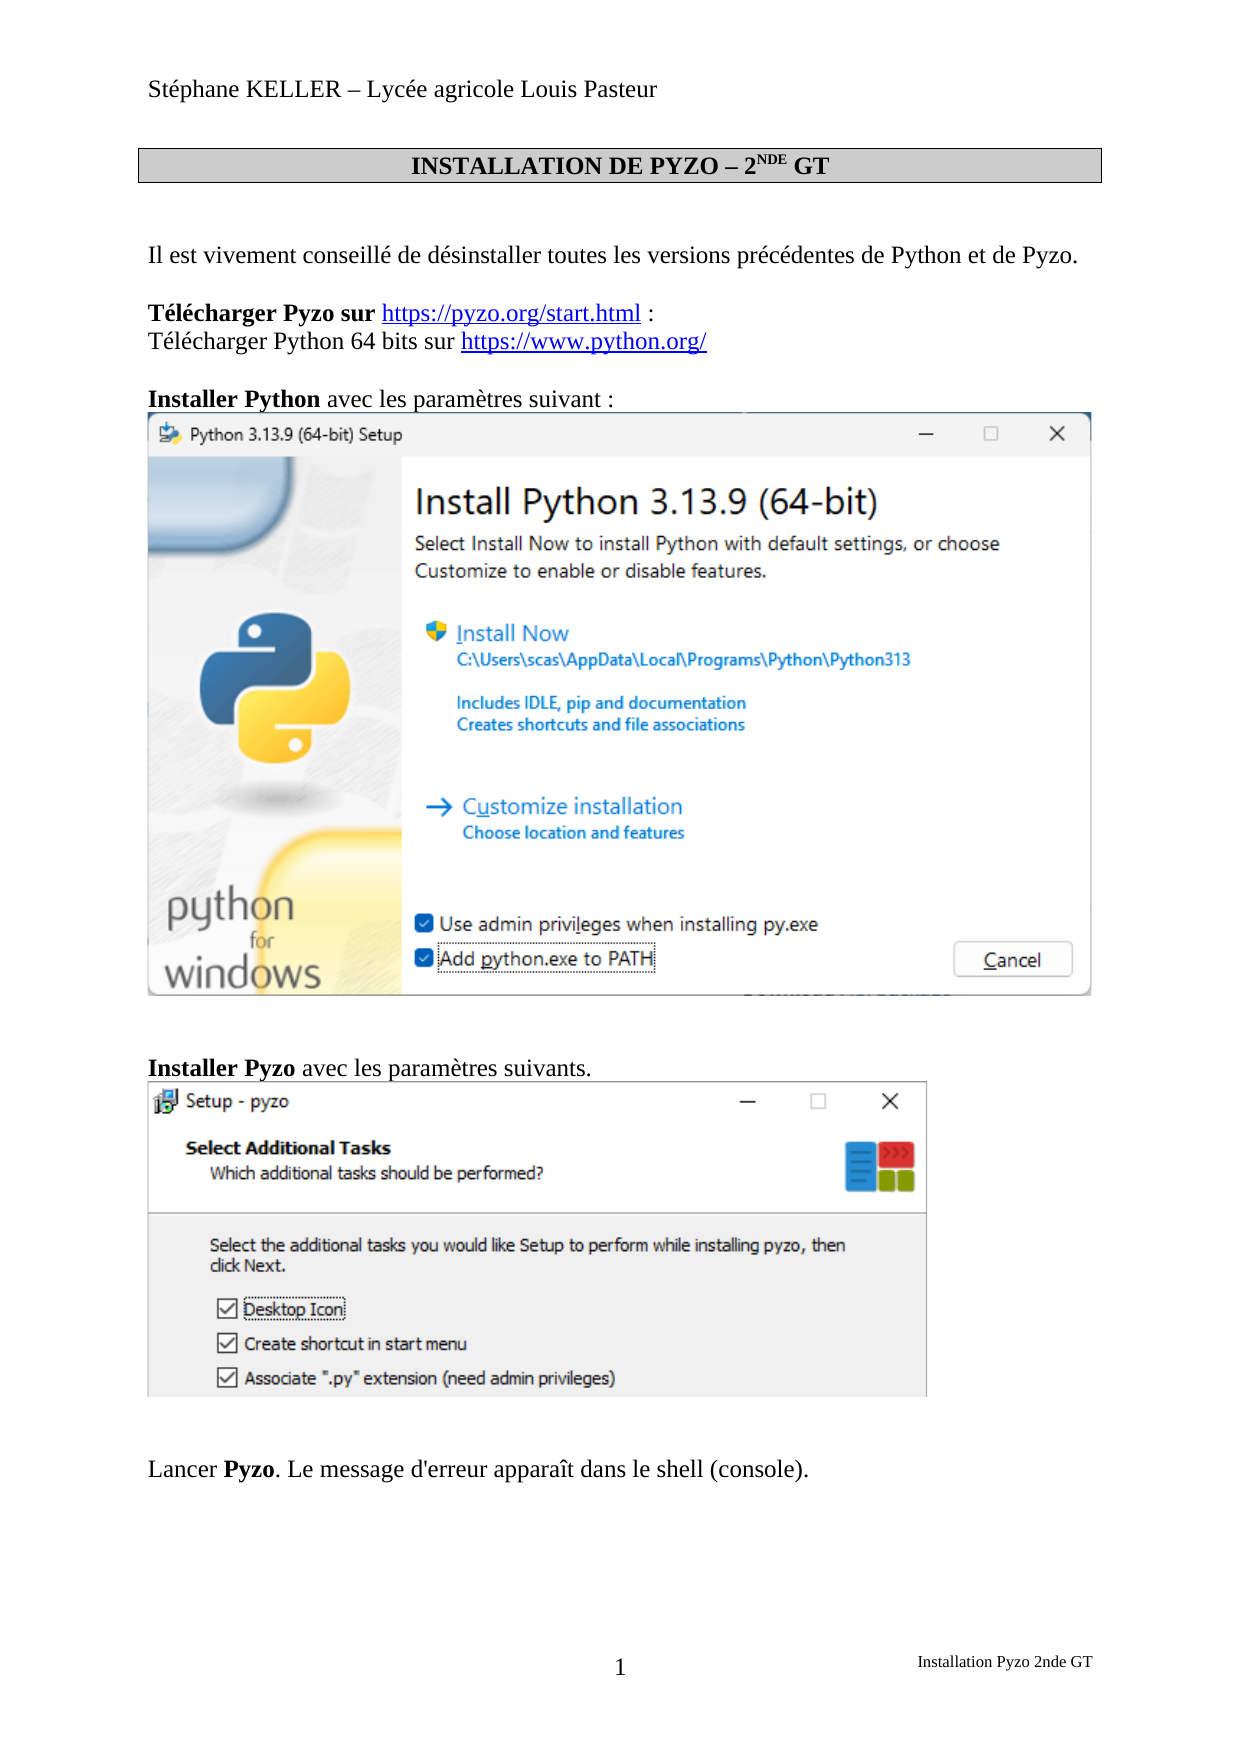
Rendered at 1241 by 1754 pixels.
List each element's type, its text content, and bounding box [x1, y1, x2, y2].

text Lancer Pyzo. Le message d'erreur apparaît dans le shell (console). [148, 1454, 1093, 1483]
text Installer Pyzo avec les paramètres suivants. [148, 1053, 1093, 1082]
text Il est vivement conseillé de désinstaller toutes les versions précédentes de Python et de Pyzo. [148, 240, 1093, 269]
text Installer Python avec les paramètres suivant : [148, 384, 1093, 413]
picture [147, 1081, 928, 1397]
text Installation de pyzo – 2nde GT [139, 149, 1101, 182]
text Télécharger Python 64 bits sur https://www.python.org/ [148, 326, 1093, 355]
text Télécharger Pyzo sur https://pyzo.org/start.html : [148, 298, 1093, 326]
picture [147, 412, 1092, 996]
